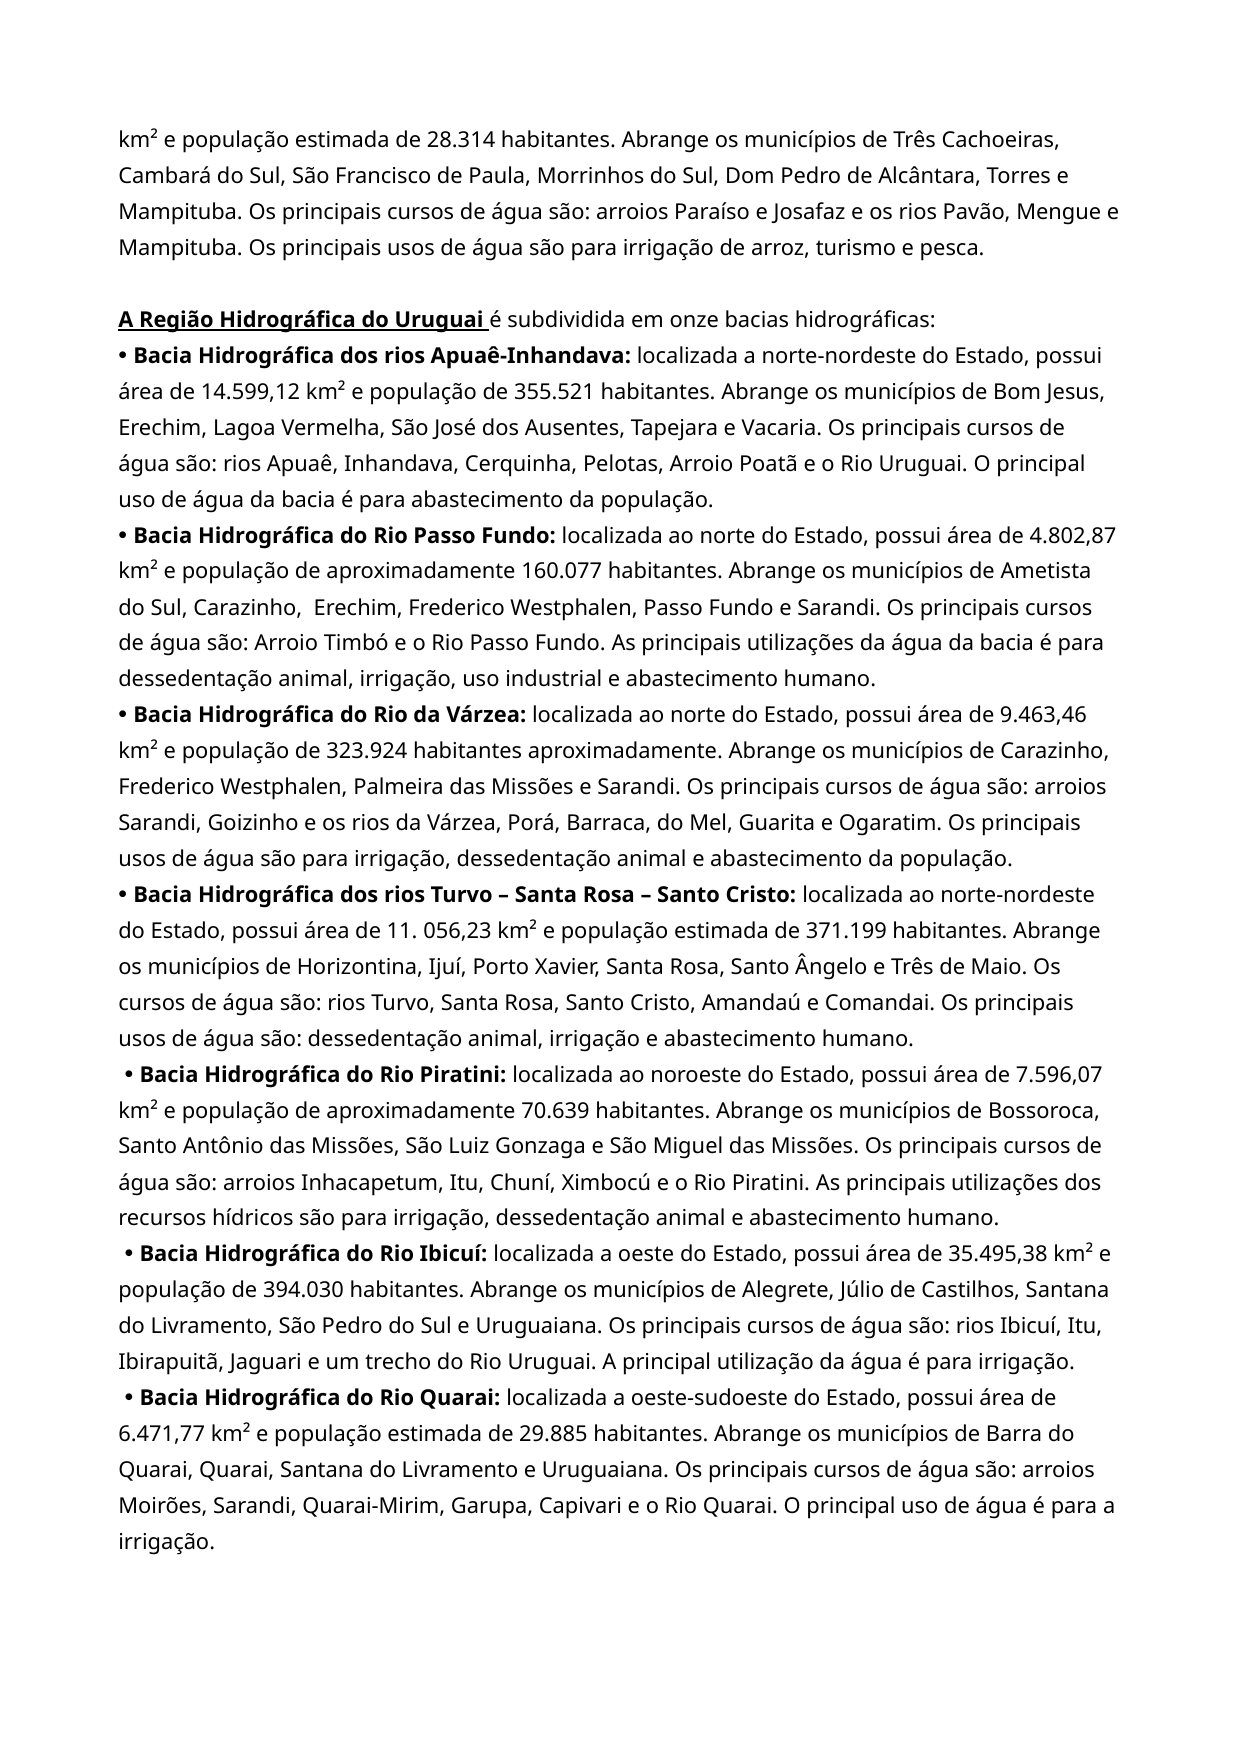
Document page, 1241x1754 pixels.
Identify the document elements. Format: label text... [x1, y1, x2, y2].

text • Bacia Hidrográfica dos rios Turvo – Santa Rosa – Santo Cristo: localizada ao norte-nordeste do Estado, possui área de 11. 056,23 km² e população estimada de 371.199 habitantes. Abrange os municípios de Horizontina, Ijuí, Porto Xavier, Santa Rosa, Santo Ângelo e Três de Maio. Os cursos de água são: rios Turvo, Santa Rosa, Santo Cristo, Amandaú e Comandai. Os principais usos de água são: dessedentação animal, irrigação e abastecimento humano. [118, 873, 1122, 1052]
text • Bacia Hidrográfica dos rios Apuaê-Inhandava: localizada a norte-nordeste do Estado, possui área de 14.599,12 km² e população de 355.521 habitantes. Abrange os municípios de Bom Jesus, Erechim, Lagoa Vermelha, São José dos Ausentes, Tapejara e Vacaria. Os principais cursos de água são: rios Apuaê, Inhandava, Cerquinha, Pelotas, Arroio Poatã e o Rio Uruguai. O principal uso de água da bacia é para abastecimento da população. [118, 334, 1122, 513]
text • Bacia Hidrográfica do Rio Ibicuí: localizada a oeste do Estado, possui área de 35.495,38 km² e população de 394.030 habitantes. Abrange os municípios de Alegrete, Júlio de Castilhos, Santana do Livramento, São Pedro do Sul e Uruguaiana. Os principais cursos de água são: rios Ibicuí, Itu, Ibirapuitã, Jaguari e um trecho do Rio Uruguai. A principal utilização da água é para irrigação. [118, 1232, 1122, 1376]
text A Região Hidrográfica do Uruguai é subdividida em onze bacias hidrográficas: [118, 298, 1122, 334]
text • Bacia Hidrográfica do Rio Quarai: localizada a oeste-sudoeste do Estado, possui área de 6.471,77 km² e população estimada de 29.885 habitantes. Abrange os municípios de Barra do Quarai, Quarai, Santana do Livramento e Uruguaiana. Os principais cursos de água são: arroios Moirões, Sarandi, Quarai-Mirim, Garupa, Capivari e o Rio Quarai. O principal uso de água é para a irrigação. [118, 1376, 1122, 1556]
text • Bacia Hidrográfica do Rio Piratini: localizada ao noroeste do Estado, possui área de 7.596,07 km² e população de aproximadamente 70.639 habitantes. Abrange os municípios de Bossoroca, Santo Antônio das Missões, São Luiz Gonzaga e São Miguel das Missões. Os principais cursos de água são: arroios Inhacapetum, Itu, Chuní, Ximbocú e o Rio Piratini. As principais utilizações dos recursos hídricos são para irrigação, dessedentação animal e abastecimento humano. [118, 1052, 1122, 1232]
text km² e população estimada de 28.314 habitantes. Abrange os municípios de Três Cachoeiras, Cambará do Sul, São Francisco de Paula, Morrinhos do Sul, Dom Pedro de Alcântara, Torres e Mampituba. Os principais cursos de água são: arroios Paraíso e Josafaz e os rios Pavão, Mengue e Mampituba. Os principais usos de água são para irrigação de arroz, turismo e pesca. [118, 118, 1122, 262]
text • Bacia Hidrográfica do Rio da Várzea: localizada ao norte do Estado, possui área de 9.463,46 km² e população de 323.924 habitantes aproximadamente. Abrange os municípios de Carazinho, Frederico Westphalen, Palmeira das Missões e Sarandi. Os principais cursos de água são: arroios Sarandi, Goizinho e os rios da Várzea, Porá, Barraca, do Mel, Guarita e Ogaratim. Os principais usos de água são para irrigação, dessedentação animal e abastecimento da população. [118, 693, 1122, 873]
text • Bacia Hidrográfica do Rio Passo Fundo: localizada ao norte do Estado, possui área de 4.802,87 km² e população de aproximadamente 160.077 habitantes. Abrange os municípios de Ametista do Sul, Carazinho, Erechim, Frederico Westphalen, Passo Fundo e Sarandi. Os principais cursos de água são: Arroio Timbó e o Rio Passo Fundo. As principais utilizações da água da bacia é para dessedentação animal, irrigação, uso industrial e abastecimento humano. [118, 513, 1122, 693]
